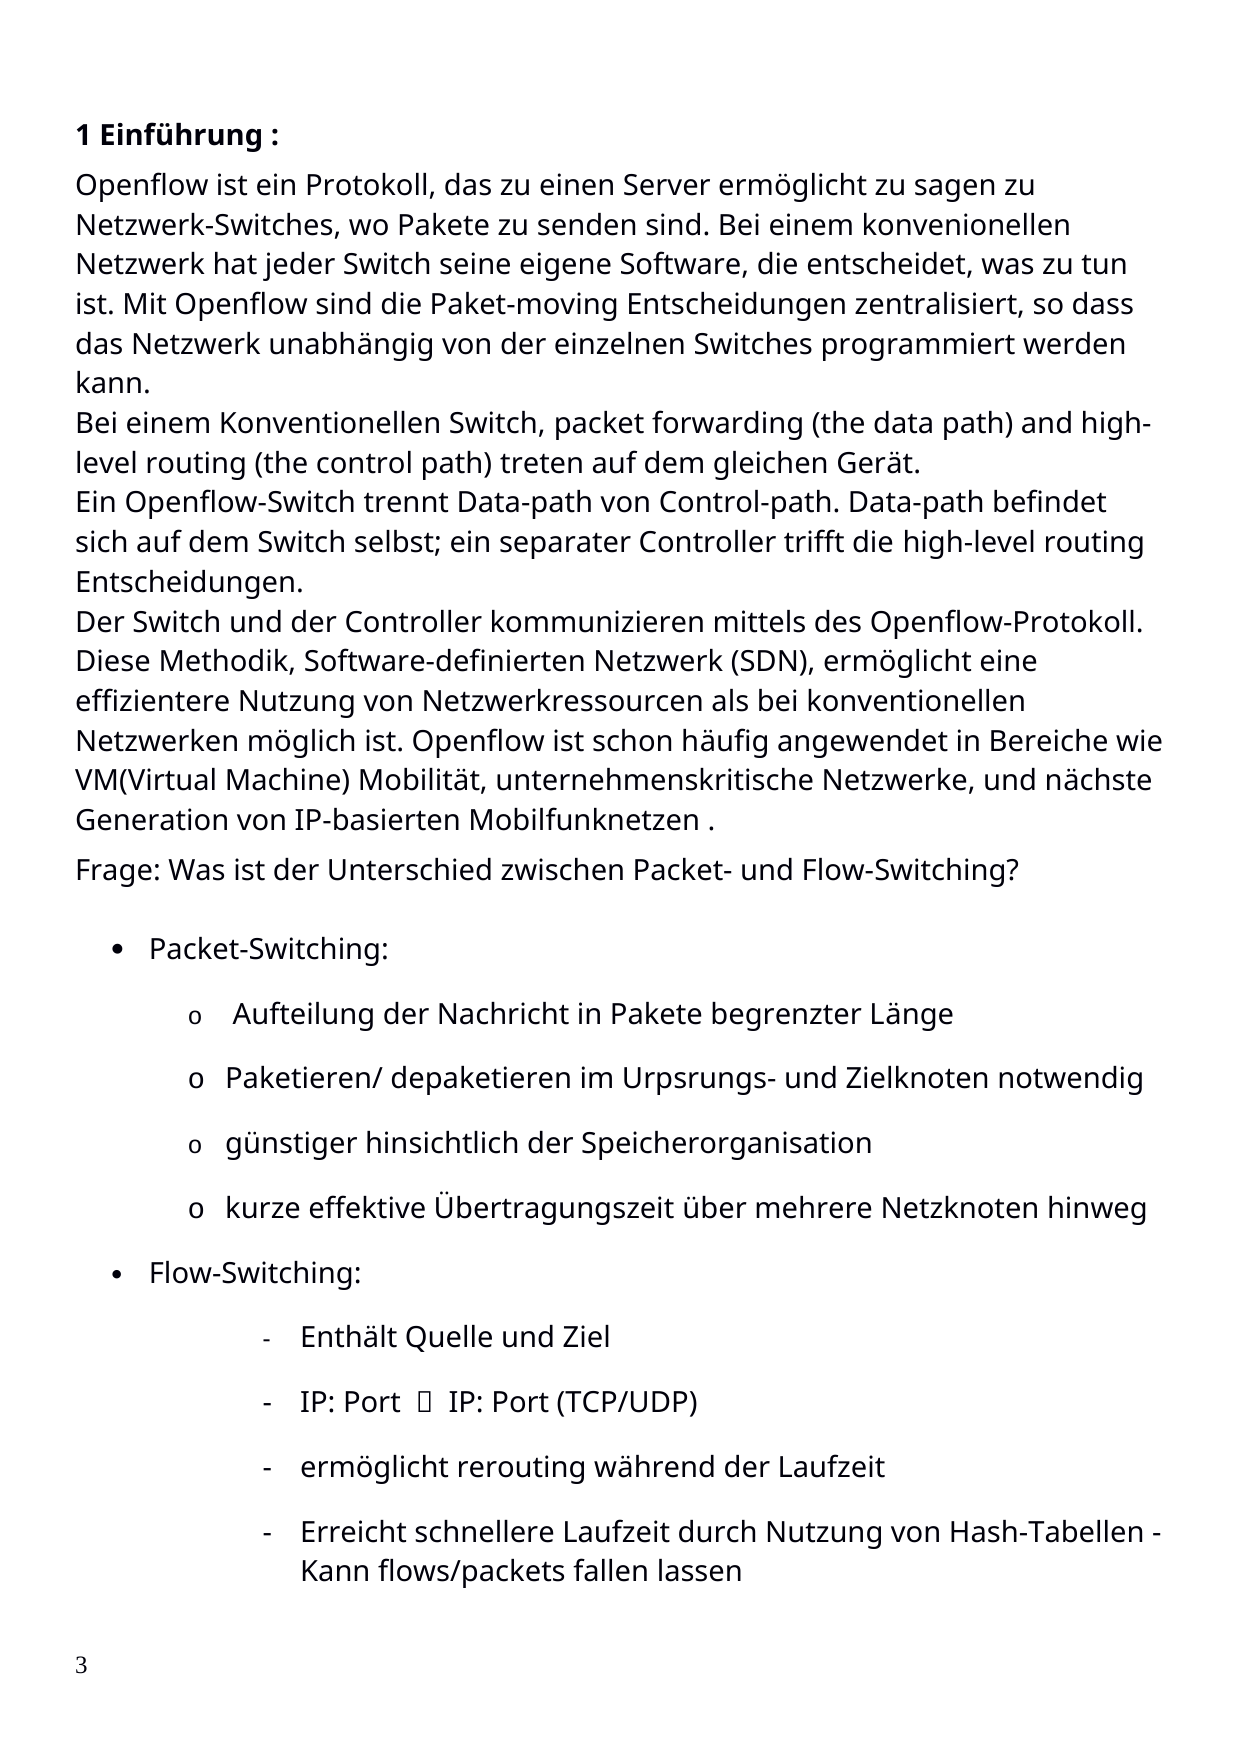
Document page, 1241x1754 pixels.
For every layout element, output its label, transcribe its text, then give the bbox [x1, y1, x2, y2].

list Flow-Switching: [112, 1252, 1165, 1292]
list IP: Port  IP: Port (TCP/UDP) [262, 1381, 1165, 1421]
text 1 Einführung : [75, 114, 1165, 154]
list Enthält Quelle und Ziel [262, 1317, 1165, 1356]
text Ein Openflow-Switch trennt Data-path von Control-path. Data-path befindet sich auf dem Switch selbst; ein separater Controller trifft die high-level routing Entscheidungen. [75, 482, 1165, 601]
list Packet-Switching: [112, 928, 1165, 968]
text Openflow ist ein Protokoll, das zu einen Server ermöglicht zu sagen zu Netzwerk-Switches, wo Pakete zu senden sind. Bei einem konvenionellen Netzwerk hat jeder Switch seine eigene Software, die entscheidet, was zu tun ist. Mit Openflow sind die Paket-moving Entscheidungen zentralisiert, so dass das Netzwerk unabhängig von der einzelnen Switches programmiert werden kann. [75, 164, 1165, 402]
list Erreicht schnellere Laufzeit durch Nutzung von Hash-Tabellen - Kann flows/packets fallen lassen [262, 1511, 1165, 1590]
text Frage: Was ist der Unterschied zwischen Packet- und Flow-Switching? [75, 849, 1165, 889]
list Paketieren/ depaketieren im Urpsrungs- und Zielknoten notwendig [187, 1058, 1165, 1097]
list günstiger hinsichtlich der Speicherorganisation [187, 1122, 1165, 1162]
list ermöglicht rerouting während der Laufzeit [262, 1446, 1165, 1486]
list Aufteilung der Nachricht in Pakete begrenzter Länge [187, 993, 1165, 1033]
list kurze effektive Übertragungszeit über mehrere Netzknoten hinweg [187, 1187, 1165, 1227]
text Der Switch und der Controller kommunizieren mittels des Openflow-Protokoll. Diese Methodik, Software-definierten Netzwerk (SDN), ermöglicht eine effizientere Nutzung von Netzwerkressourcen als bei konventionellen Netzwerken möglich ist. Openflow ist schon häufig angewendet in Bereiche wie VM(Virtual Machine) Mobilität, unternehmenskritische Netzwerke, und nächste Generation von IP-basierten Mobilfunknetzen . [75, 601, 1165, 839]
text Bei einem Konventionellen Switch, packet forwarding (the data path) and high-level routing (the control path) treten auf dem gleichen Gerät. [75, 402, 1165, 482]
